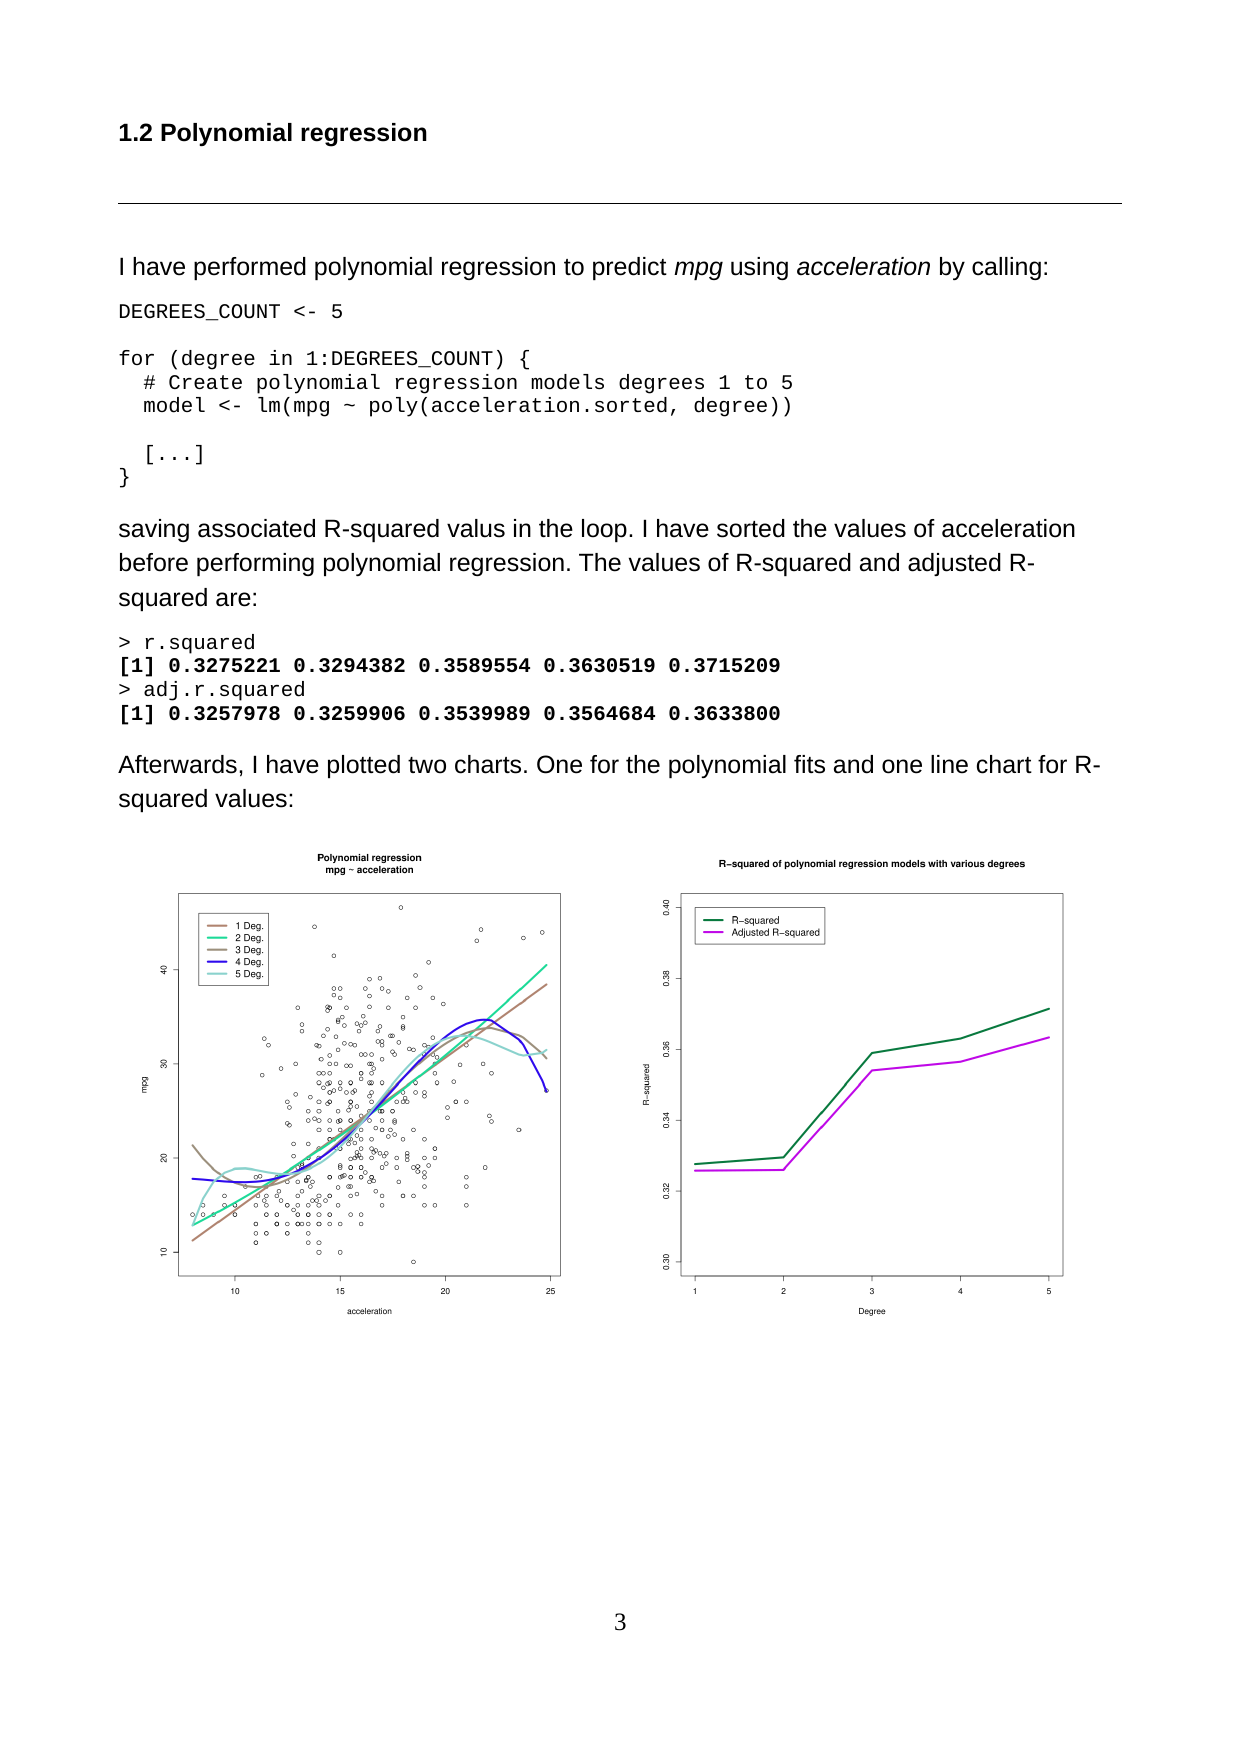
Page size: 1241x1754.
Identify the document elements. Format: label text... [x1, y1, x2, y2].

text 1.2 Polynomial regression [118, 118, 1122, 147]
text Afterwards, I have plotted two charts. One for the polynomial fits and one line chart for R-squared values: [118, 750, 1122, 813]
text [1] 0.3257978 0.3259906 0.3539989 0.3564684 0.3633800 [118, 703, 1122, 726]
text # Create polynomial regression models degrees 1 to 5 [118, 372, 1122, 395]
picture [118, 833, 1123, 1336]
text model <- lm(mpg ~ poly(acceleration.sorted, degree)) [118, 395, 1122, 419]
text DEGREES_COUNT <- 5 [118, 301, 1122, 324]
text > r.squared [118, 632, 1122, 655]
text saving associated R-squared valus in the loop. I have sorted the values of acceleration before performing polynomial regression. The values of R-squared and adjusted R-squared are: [118, 514, 1122, 611]
text [1] 0.3275221 0.3294382 0.3589554 0.3630519 0.3715209 [118, 655, 1122, 679]
text for (degree in 1:DEGREES_COUNT) { [118, 348, 1122, 372]
text } [118, 466, 1122, 490]
text > adj.r.squared [118, 679, 1122, 703]
text [...] [118, 443, 1122, 466]
text I have performed polynomial regression to predict mpg using acceleration by calling: [118, 252, 1122, 281]
